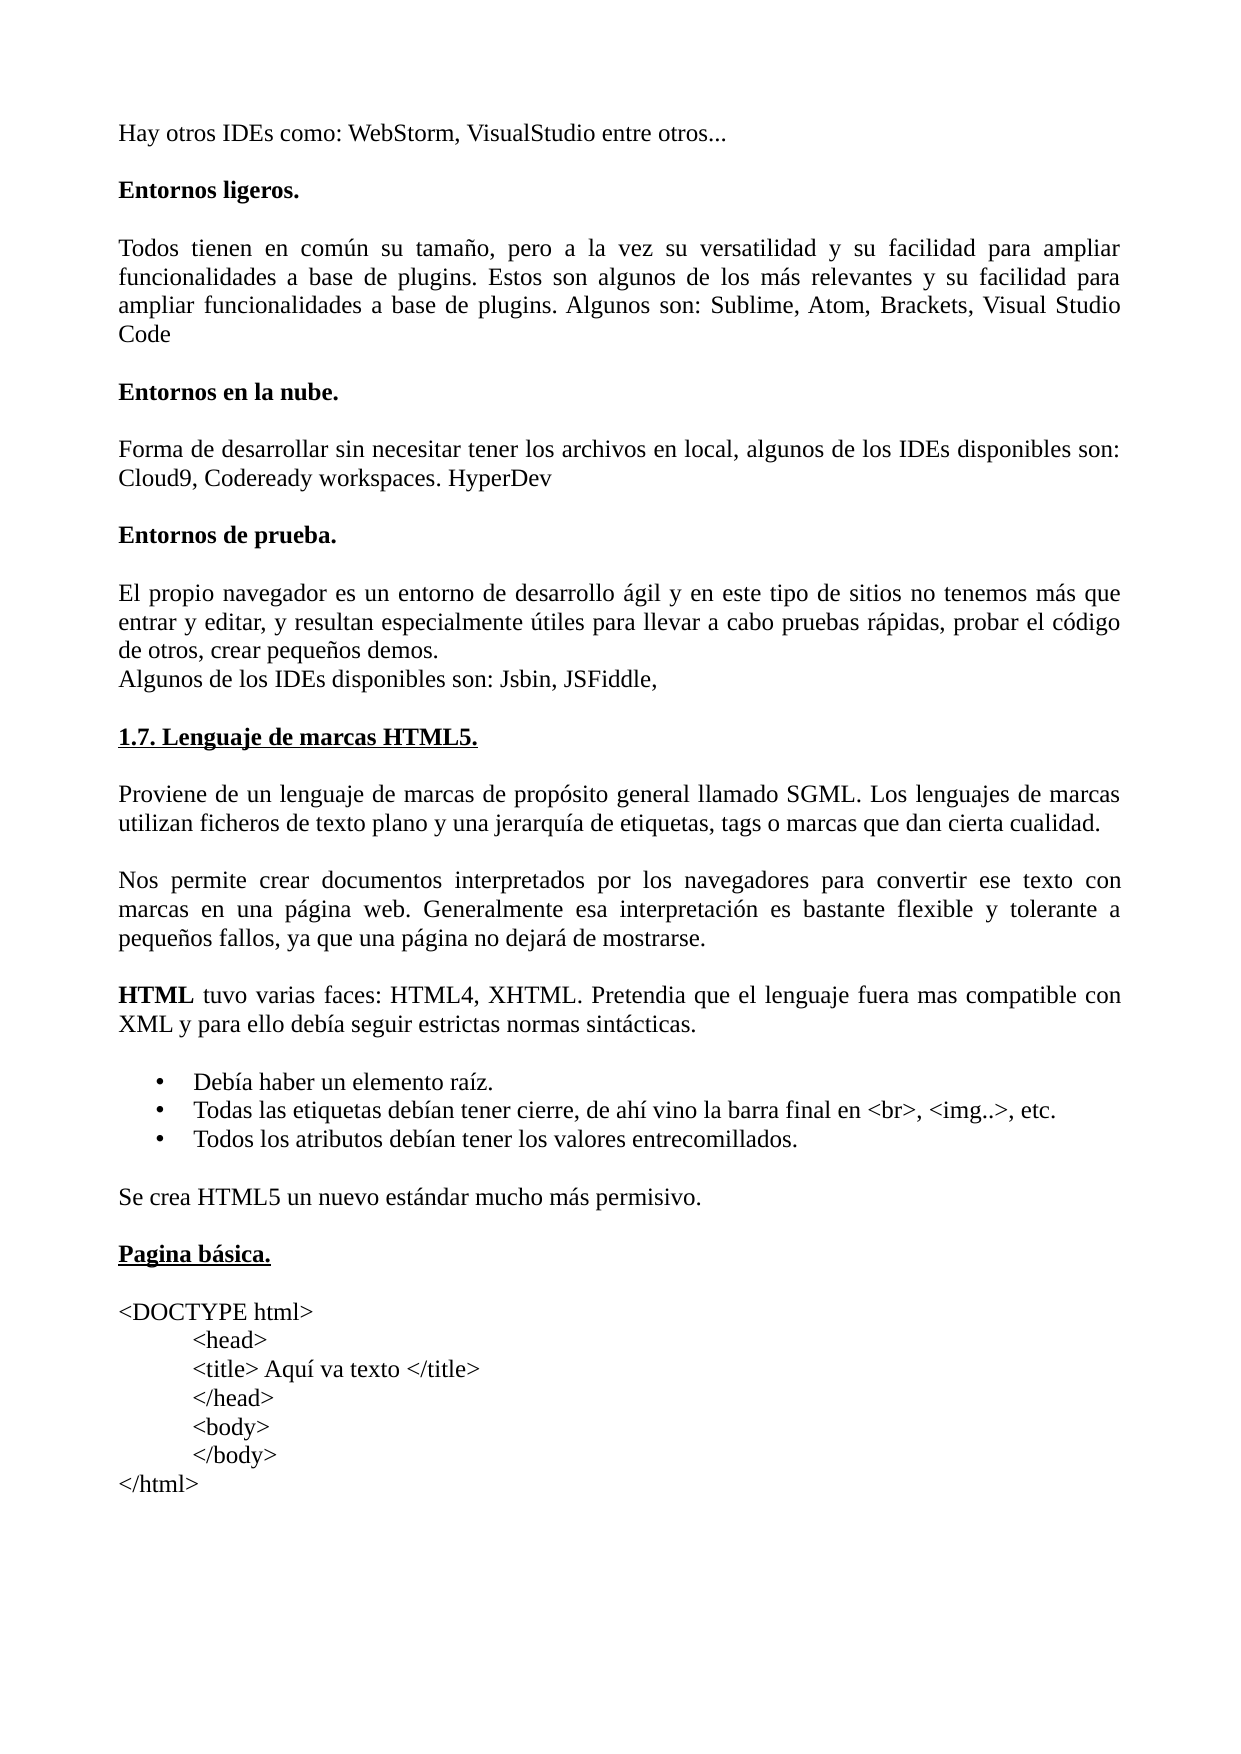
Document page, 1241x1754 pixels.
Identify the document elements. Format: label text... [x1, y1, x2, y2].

text Todos tienen en común su tamaño, pero a la vez su versatilidad y su facilidad para ampliar funcionalidades a base de plugins. Estos son algunos de los más relevantes y su facilidad para ampliar funcionalidades a base de plugins. Algunos son: Sublime, Atom, Brackets, Visual Studio Code [118, 233, 1122, 348]
list Debía haber un elemento raíz. [156, 1067, 1122, 1096]
text <title> Aquí va texto </title> [118, 1354, 1122, 1383]
text Forma de desarrollar sin necesitar tener los archivos en local, algunos de los IDEs disponibles son: Cloud9, Codeready workspaces. HyperDev [118, 434, 1122, 492]
text </html> [118, 1469, 1122, 1498]
list Todos los atributos debían tener los valores entrecomillados. [156, 1124, 1122, 1153]
text Se crea HTML5 un nuevo estándar mucho más permisivo. [118, 1182, 1122, 1211]
text 1.7. Lenguaje de marcas HTML5. [118, 722, 1122, 751]
text Entornos de prueba. [118, 521, 1122, 549]
text Hay otros IDEs como: WebStorm, VisualStudio entre otros... [118, 118, 1122, 147]
text Nos permite crear documentos interpretados por los navegadores para convertir ese texto con marcas en una página web. Generalmente esa interpretación es bastante flexible y tolerante a pequeños fallos, ya que una página no dejará de mostrarse. [118, 866, 1122, 952]
text Entornos ligeros. [118, 176, 1122, 204]
text </body> [118, 1441, 1122, 1469]
text HTML tuvo varias faces: HTML4, XHTML. Pretendia que el lenguaje fuera mas compatible con XML y para ello debía seguir estrictas normas sintácticas. [118, 981, 1122, 1038]
text <body> [118, 1412, 1122, 1441]
text <DOCTYPE html> [118, 1297, 1122, 1326]
text Proviene de un lenguaje de marcas de propósito general llamado SGML. Los lenguajes de marcas utilizan ficheros de texto plano y una jerarquía de etiquetas, tags o marcas que dan cierta cualidad. [118, 779, 1122, 837]
list Todas las etiquetas debían tener cierre, de ahí vino la barra final en <br>, <img..>, etc. [156, 1096, 1122, 1124]
text Algunos de los IDEs disponibles son: Jsbin, JSFiddle, [118, 664, 1122, 693]
text </head> [118, 1383, 1122, 1412]
text El propio navegador es un entorno de desarrollo ágil y en este tipo de sitios no tenemos más que entrar y editar, y resultan especialmente útiles para llevar a cabo pruebas rápidas, probar el código de otros, crear pequeños demos. [118, 578, 1122, 664]
text Pagina básica. [118, 1239, 1122, 1268]
text Entornos en la nube. [118, 377, 1122, 406]
text <head> [118, 1326, 1122, 1354]
